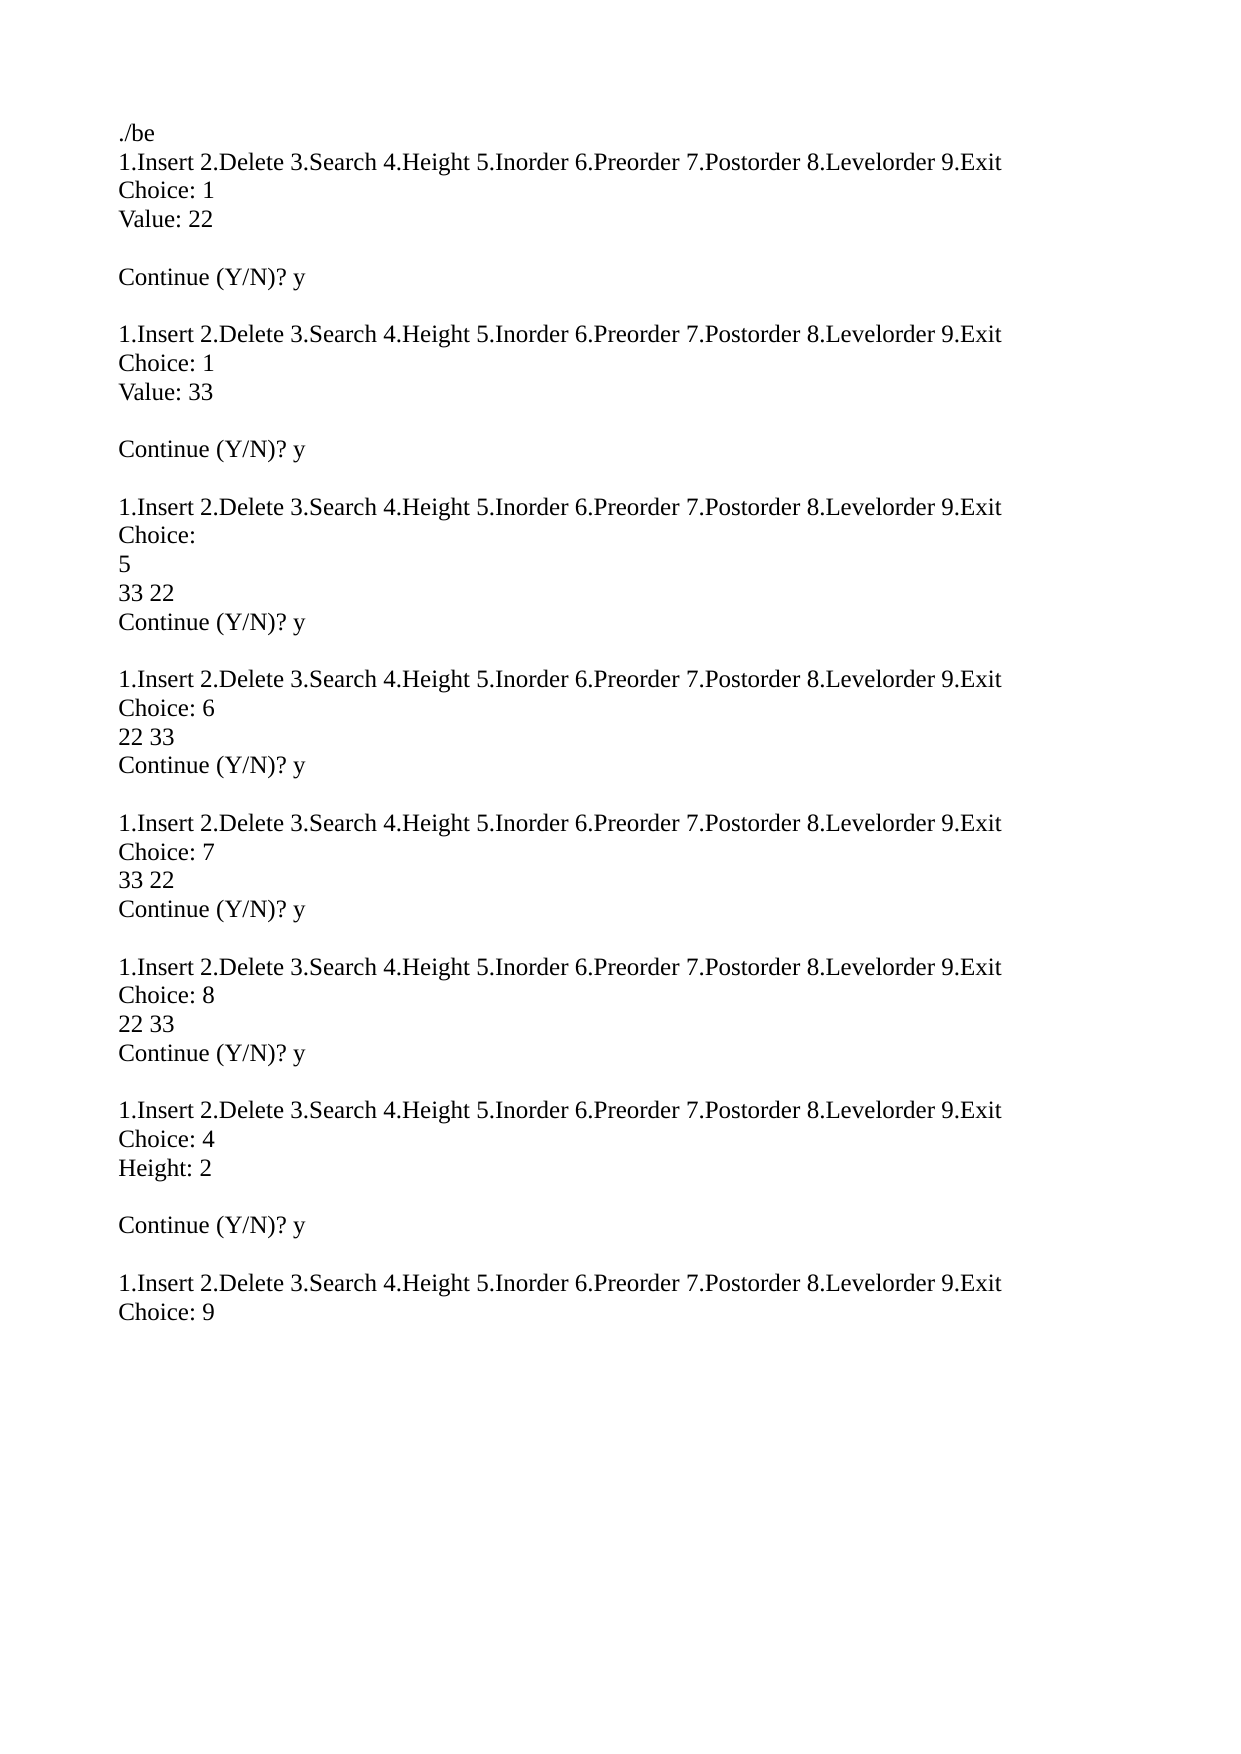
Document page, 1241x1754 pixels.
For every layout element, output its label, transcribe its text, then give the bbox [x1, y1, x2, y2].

text Continue (Y/N)? y [118, 607, 1122, 636]
text Choice: 8 [118, 981, 1122, 1009]
text Continue (Y/N)? y [118, 751, 1122, 779]
text Continue (Y/N)? y [118, 262, 1122, 291]
text 1.Insert 2.Delete 3.Search 4.Height 5.Inorder 6.Preorder 7.Postorder 8.Levelorder 9.Exit [118, 147, 1122, 176]
text 1.Insert 2.Delete 3.Search 4.Height 5.Inorder 6.Preorder 7.Postorder 8.Levelorder 9.Exit [118, 1096, 1122, 1124]
text Choice: 4 [118, 1124, 1122, 1153]
text 1.Insert 2.Delete 3.Search 4.Height 5.Inorder 6.Preorder 7.Postorder 8.Levelorder 9.Exit [118, 1268, 1122, 1297]
text Continue (Y/N)? y [118, 434, 1122, 463]
text Choice: 7 [118, 837, 1122, 866]
text Continue (Y/N)? y [118, 1038, 1122, 1067]
text 1.Insert 2.Delete 3.Search 4.Height 5.Inorder 6.Preorder 7.Postorder 8.Levelorder 9.Exit [118, 952, 1122, 981]
text Continue (Y/N)? y [118, 1211, 1122, 1239]
text Choice: 1 [118, 348, 1122, 377]
text 1.Insert 2.Delete 3.Search 4.Height 5.Inorder 6.Preorder 7.Postorder 8.Levelorder 9.Exit [118, 319, 1122, 348]
text 1.Insert 2.Delete 3.Search 4.Height 5.Inorder 6.Preorder 7.Postorder 8.Levelorder 9.Exit [118, 664, 1122, 693]
text 22 33 [118, 1009, 1122, 1038]
text 5 [118, 549, 1122, 578]
text Choice: 6 [118, 693, 1122, 722]
text ./be [118, 118, 1122, 147]
text 22 33 [118, 722, 1122, 751]
text 33 22 [118, 578, 1122, 607]
text Value: 22 [118, 204, 1122, 233]
text Choice: [118, 521, 1122, 549]
text Height: 2 [118, 1153, 1122, 1182]
text Choice: 9 [118, 1297, 1122, 1326]
text Choice: 1 [118, 176, 1122, 204]
text 33 22 [118, 866, 1122, 894]
text Continue (Y/N)? y [118, 894, 1122, 923]
text 1.Insert 2.Delete 3.Search 4.Height 5.Inorder 6.Preorder 7.Postorder 8.Levelorder 9.Exit [118, 808, 1122, 837]
text Value: 33 [118, 377, 1122, 406]
text 1.Insert 2.Delete 3.Search 4.Height 5.Inorder 6.Preorder 7.Postorder 8.Levelorder 9.Exit [118, 492, 1122, 521]
